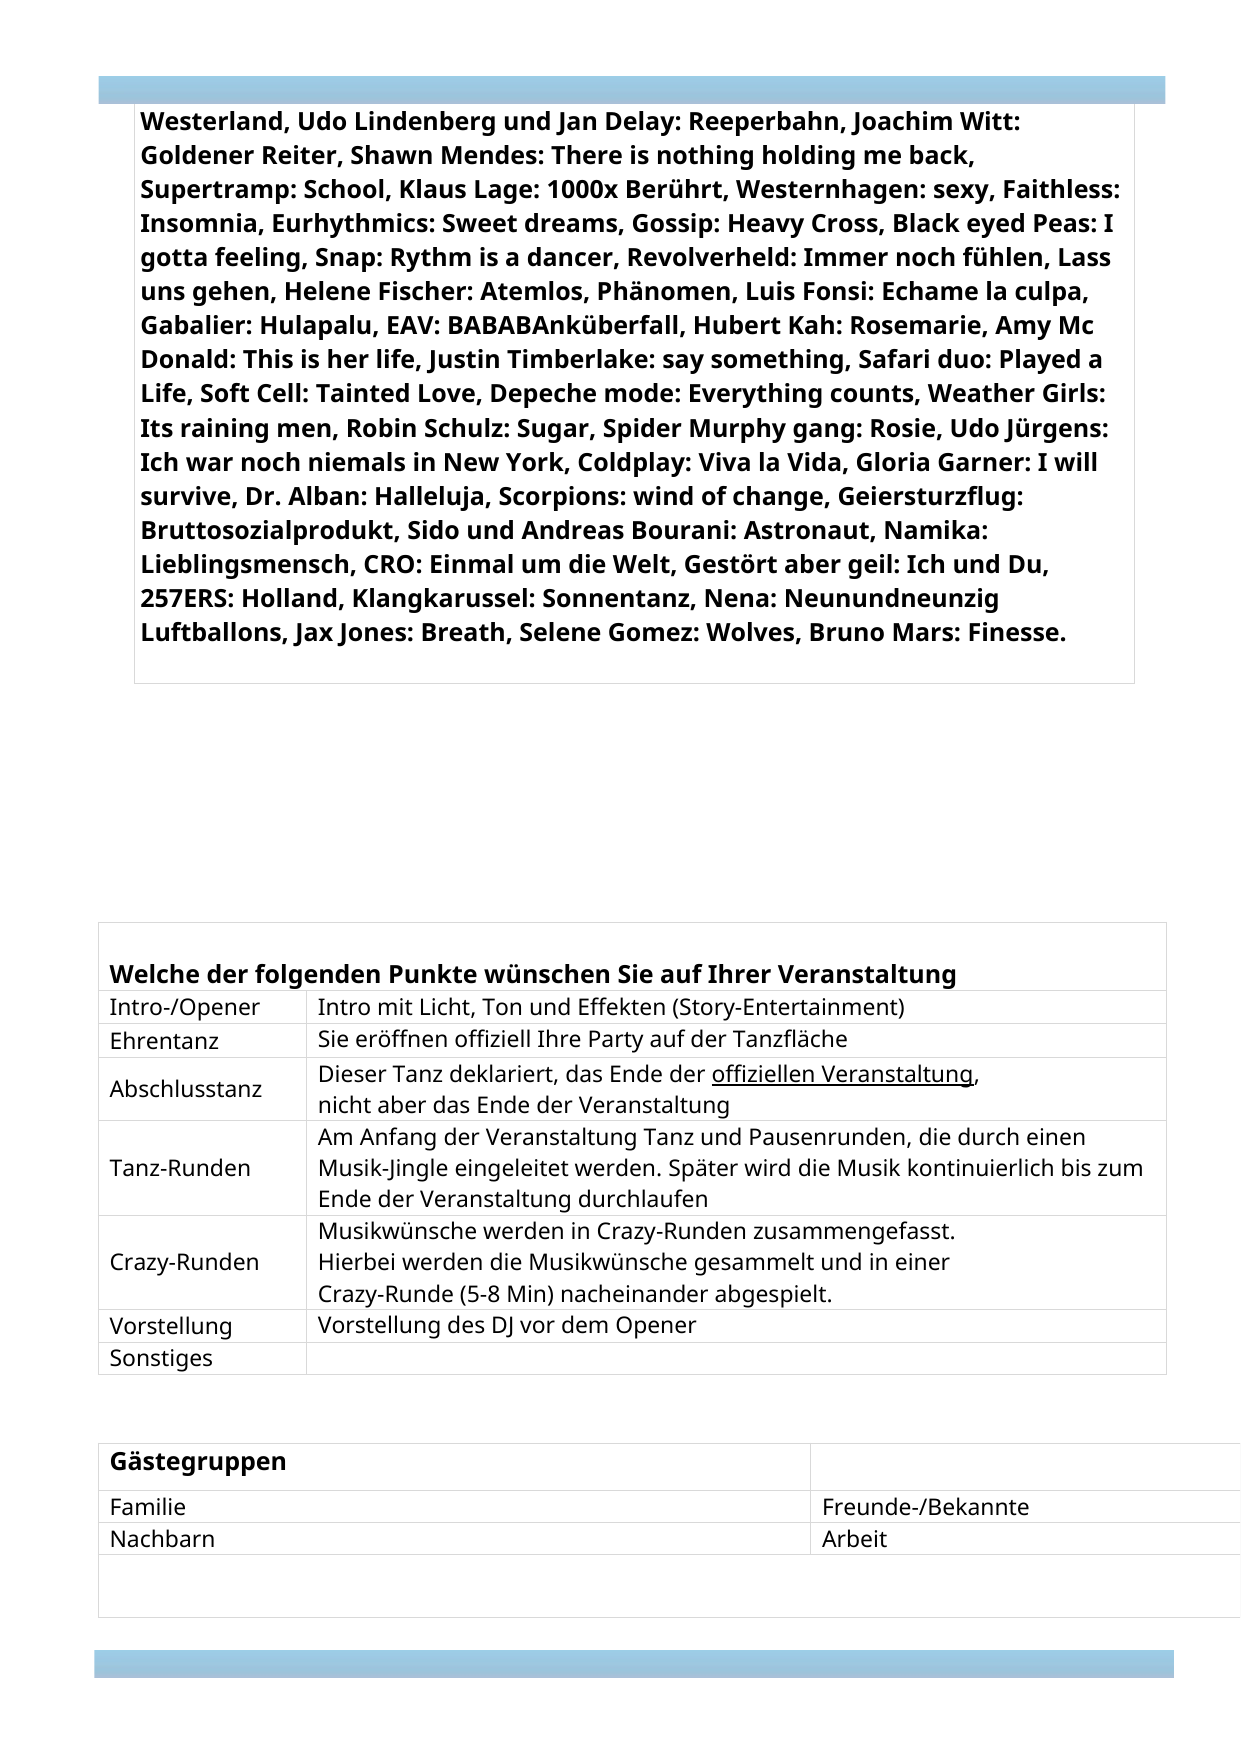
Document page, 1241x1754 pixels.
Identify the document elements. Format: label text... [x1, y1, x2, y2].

table_header Welche der folgenden Punkte wünschen Sie auf Ihrer Veranstaltung [99, 923, 1166, 990]
table_cell Abschlusstanz [99, 1058, 306, 1120]
table_cell [99, 1555, 1240, 1617]
table_cell Vorstellung des DJ vor dem Opener [307, 1310, 1166, 1341]
table_header Gästegruppen [99, 1444, 810, 1490]
table_header Westerland, Udo Lindenberg und Jan Delay: Reeperbahn, Joachim Witt: Goldener Reiter, Shawn Mendes: There is nothing holding me back, Supertramp: School, Klaus Lage: 1000x Berührt, Westernhagen: sexy, Faithless: Insomnia, Eurhythmics: Sweet dreams, Gossip: Heavy Cross, Black eyed Peas: I gotta feeling, Snap: Rythm is a dancer, Revolverheld: Immer noch fühlen, Lass uns gehen, Helene Fischer: Atemlos, Phänomen, Luis Fonsi: Echame la culpa, Gabalier: Hulapalu, EAV: BABABAnküberfall, Hubert Kah: Rosemarie, Amy Mc Donald: This is her life, Justin Timberlake: say something, Safari duo: Played a Life, Soft Cell: Tainted Love, Depeche mode: Everything counts, Weather Girls: Its raining men, Robin Schulz: Sugar, Spider Murphy gang: Rosie, Udo Jürgens: Ich war noch niemals in New York, Coldplay: Viva la Vida, Gloria Garner: I will survive, Dr. Alban: Halleluja, Scorpions: wind of change, Geiersturzflug: Bruttosozialprodukt, Sido und Andreas Bourani: Astronaut, Namika: Lieblingsmensch, CRO: Einmal um die Welt, Gestört aber geil: Ich und Du, 257ERS: Holland, Klangkarussel: Sonnentanz, Nena: Neunundneunzig Luftballons, Jax Jones: Breath, Selene Gomez: Wolves, Bruno Mars: Finesse. [135, 104, 1134, 683]
table_cell Nachbarn [99, 1523, 810, 1554]
table_cell Dieser Tanz deklariert, das Ende der offiziellen Veranstaltung, nicht aber das Ende der Veranstaltung [307, 1058, 1166, 1120]
table_cell Arbeit [811, 1523, 1240, 1554]
table_cell Musikwünsche werden in Crazy-Runden zusammengefasst. Hierbei werden die Musikwünsche gesammelt und in einer Crazy-Runde (5-8 Min) nacheinander abgespielt. [307, 1216, 1166, 1309]
picture [98, 76, 1166, 104]
table_cell Familie [99, 1491, 810, 1522]
table_header [811, 1444, 1240, 1490]
table_cell Crazy-Runden [99, 1216, 306, 1309]
table_cell Ehrentanz [99, 1024, 306, 1057]
table_cell Tanz-Runden [99, 1121, 306, 1214]
table_cell Am Anfang der Veranstaltung Tanz und Pausenrunden, die durch einen Musik-Jingle eingeleitet werden. Später wird die Musik kontinuierlich bis zum Ende der Veranstaltung durchlaufen [307, 1121, 1166, 1214]
table_cell Freunde-/Bekannte [811, 1491, 1240, 1522]
table_cell Sie eröffnen offiziell Ihre Party auf der Tanzfläche [307, 1024, 1166, 1057]
table_cell [307, 1343, 1166, 1374]
table_cell Sonstiges [99, 1343, 306, 1374]
table_cell Intro-/Opener [99, 991, 306, 1023]
picture [94, 1650, 1174, 1678]
table_cell Intro mit Licht, Ton und Effekten (Story-Entertainment) [307, 991, 1166, 1023]
table_cell Vorstellung [99, 1310, 306, 1341]
